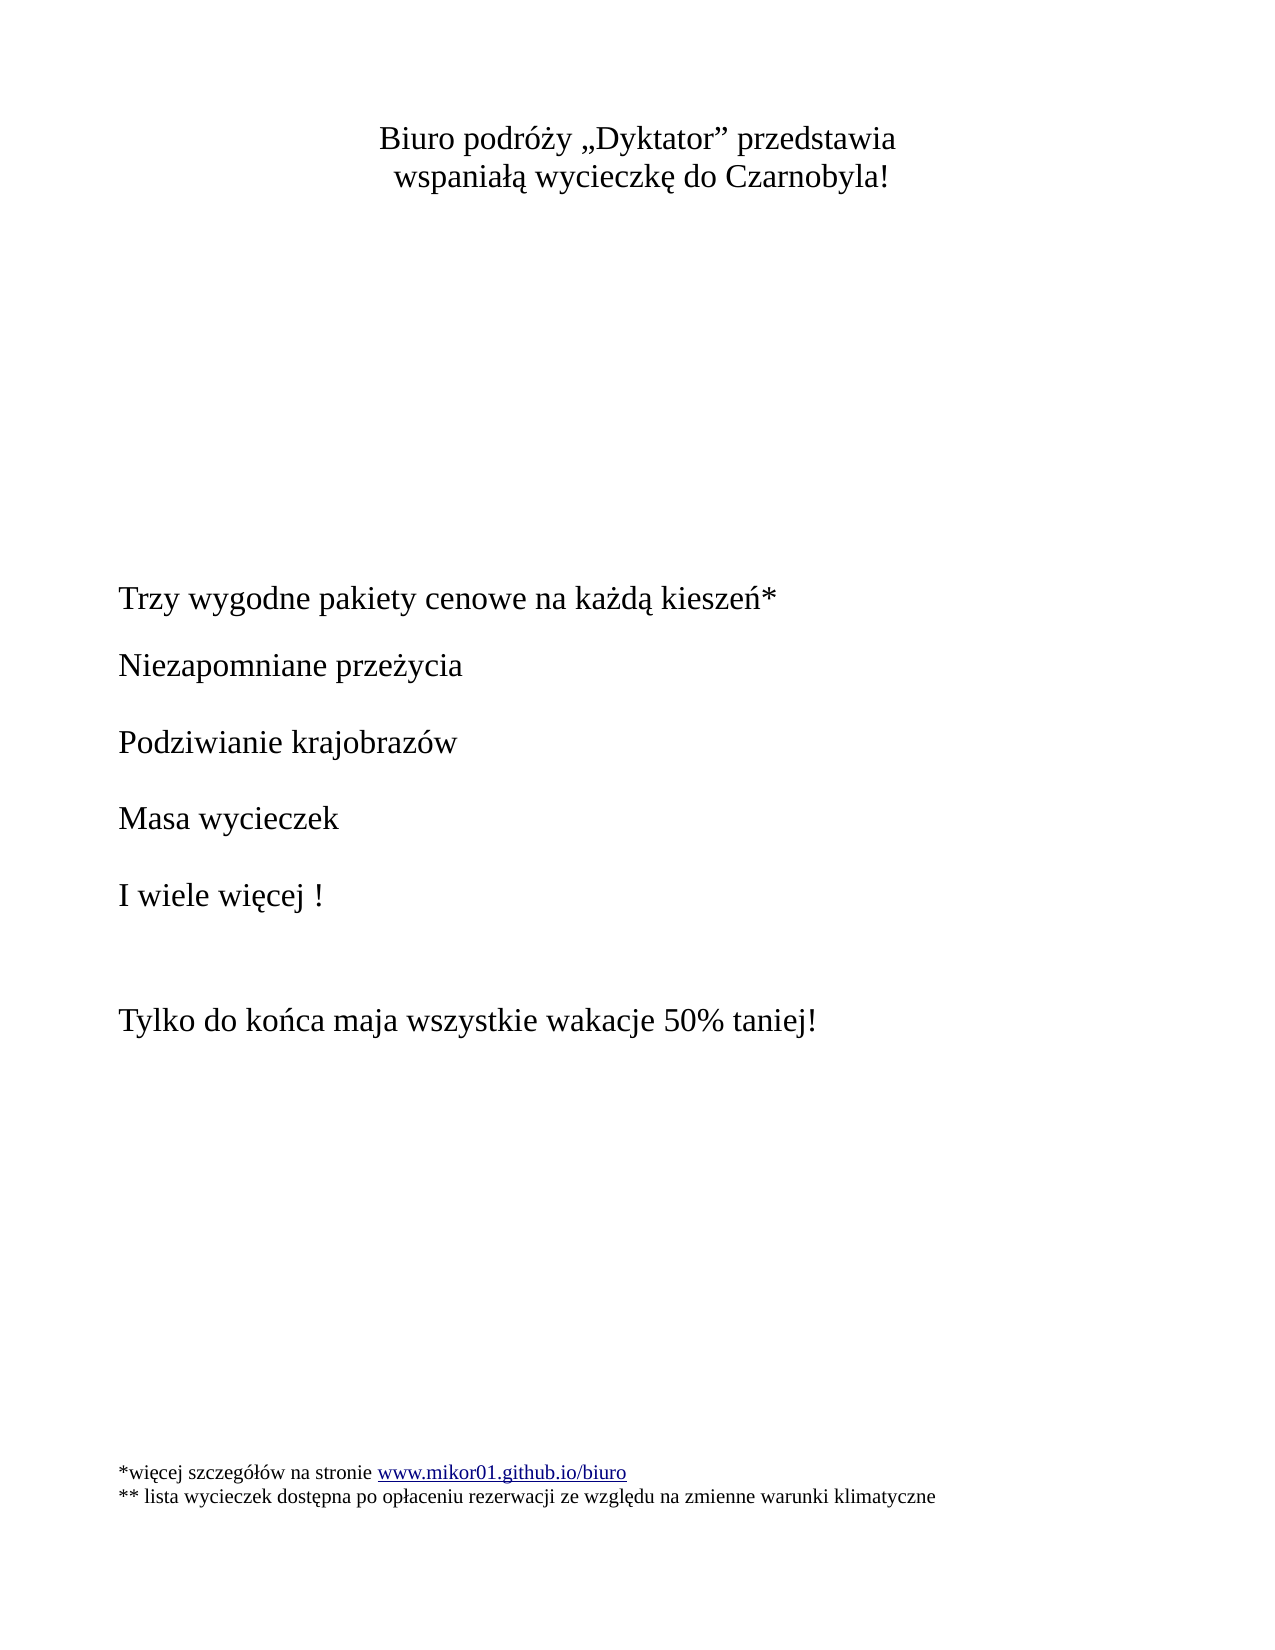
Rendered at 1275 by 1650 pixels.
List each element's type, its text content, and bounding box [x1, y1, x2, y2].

text *więcej szczegółów na stronie www.mikor01.github.io/biuro [118, 1460, 1157, 1484]
text wspaniałą wycieczkę do Czarnobyla! [118, 156, 1157, 195]
text I wiele więcej ! [118, 875, 1157, 913]
text Biuro podróży „Dyktator” przedstawia [118, 118, 1157, 156]
text Tylko do końca maja wszystkie wakacje 50% taniej! [118, 1000, 1157, 1038]
text Trzy wygodne pakiety cenowe na każdą kieszeń* [118, 578, 1157, 616]
text Masa wycieczek [118, 798, 1157, 837]
text ** lista wycieczek dostępna po opłaceniu rezerwacji ze względu na zmienne warunki klimatyczne [118, 1484, 1157, 1508]
text Niezapomniane przeżycia [118, 645, 1157, 683]
text Podziwianie krajobrazów [118, 722, 1157, 760]
